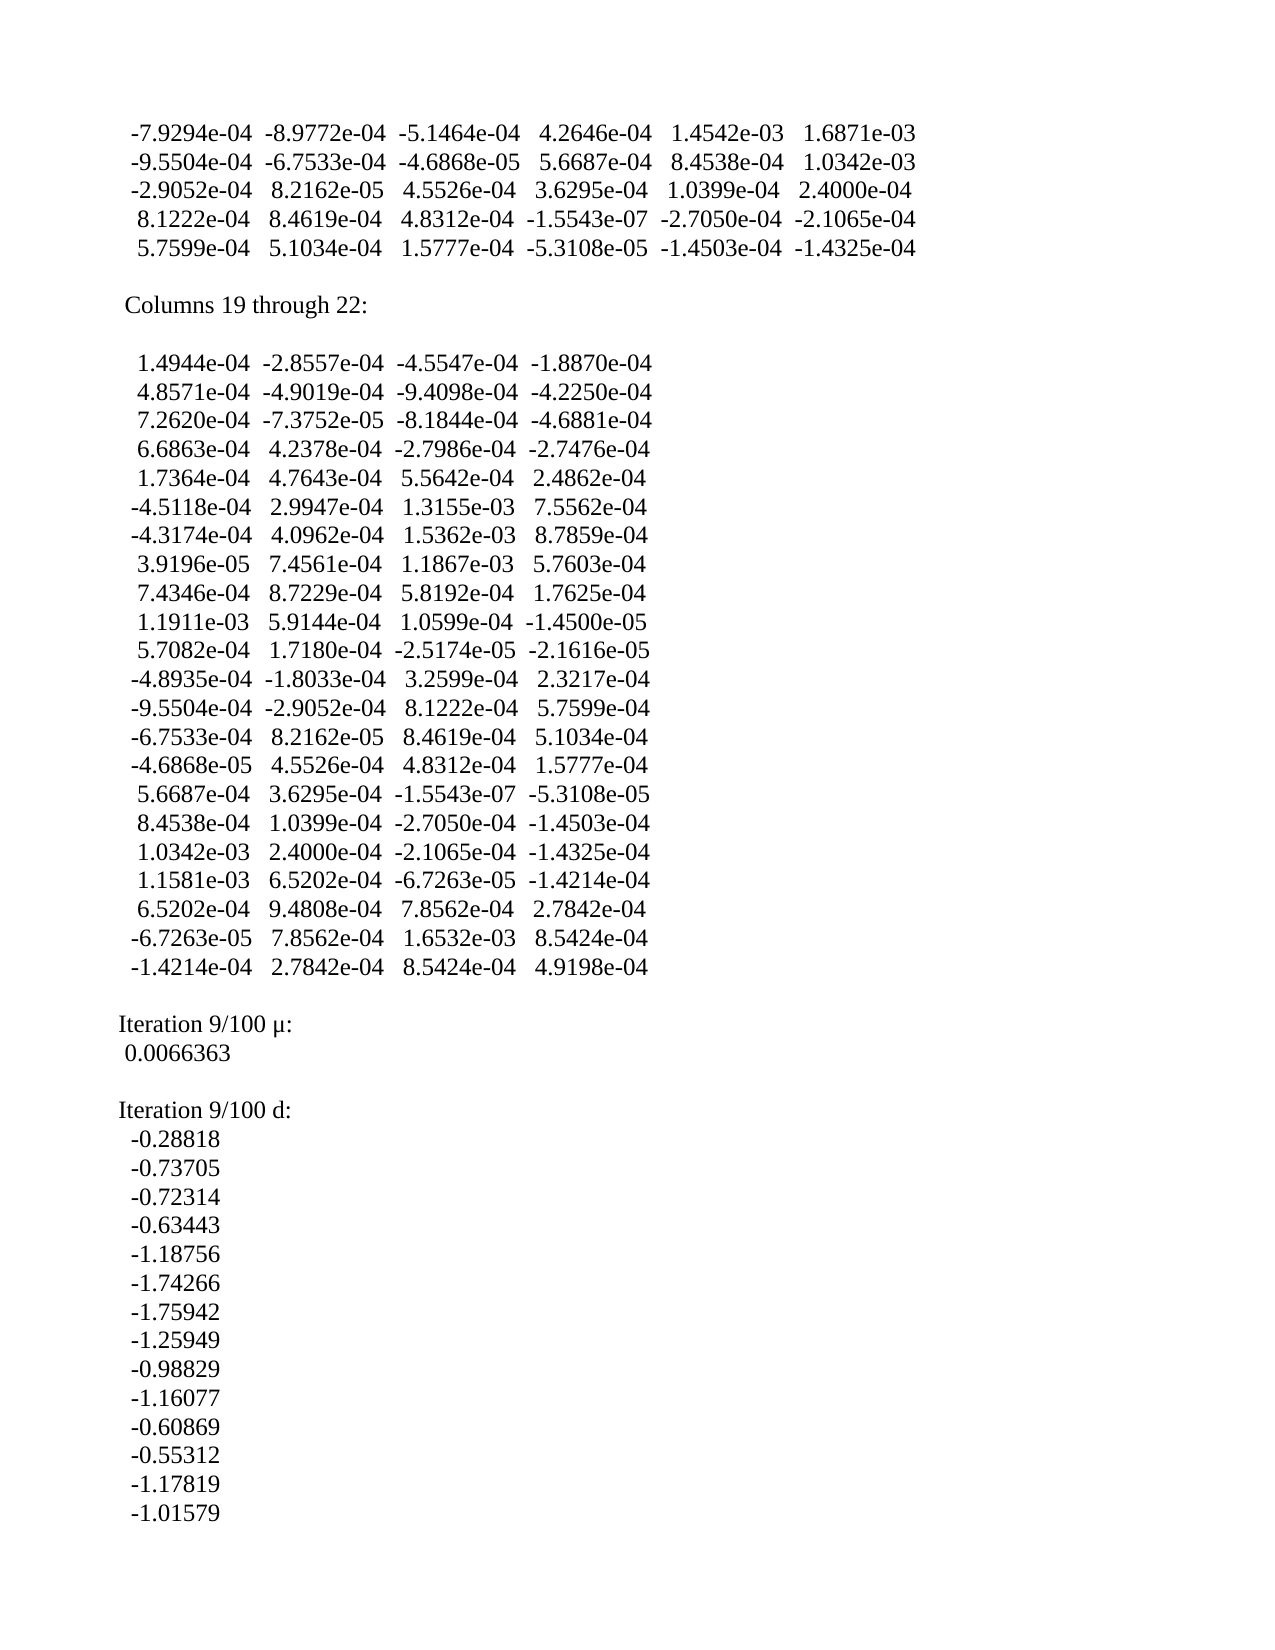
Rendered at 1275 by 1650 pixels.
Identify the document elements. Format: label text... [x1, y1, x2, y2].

text 4.8571e-04 -4.9019e-04 -9.4098e-04 -4.2250e-04 [118, 377, 1157, 406]
text -1.75942 [118, 1297, 1157, 1326]
text 1.0342e-03 2.4000e-04 -2.1065e-04 -1.4325e-04 [118, 837, 1157, 866]
text 0.0066363 [118, 1038, 1157, 1067]
text -0.72314 [118, 1182, 1157, 1211]
text -1.74266 [118, 1268, 1157, 1297]
text Columns 19 through 22: [118, 291, 1157, 319]
text Iteration 9/100 d: [118, 1096, 1157, 1124]
text -6.7533e-04 8.2162e-05 8.4619e-04 5.1034e-04 [118, 722, 1157, 751]
text -4.3174e-04 4.0962e-04 1.5362e-03 8.7859e-04 [118, 521, 1157, 549]
text 5.6687e-04 3.6295e-04 -1.5543e-07 -5.3108e-05 [118, 779, 1157, 808]
text -4.8935e-04 -1.8033e-04 3.2599e-04 2.3217e-04 [118, 664, 1157, 693]
text 5.7082e-04 1.7180e-04 -2.5174e-05 -2.1616e-05 [118, 636, 1157, 664]
text -1.25949 [118, 1326, 1157, 1354]
text -1.16077 [118, 1383, 1157, 1412]
text -9.5504e-04 -2.9052e-04 8.1222e-04 5.7599e-04 [118, 693, 1157, 722]
text -0.60869 [118, 1412, 1157, 1441]
text 7.4346e-04 8.7229e-04 5.8192e-04 1.7625e-04 [118, 578, 1157, 607]
text -9.5504e-04 -6.7533e-04 -4.6868e-05 5.6687e-04 8.4538e-04 1.0342e-03 [118, 147, 1157, 176]
text 6.6863e-04 4.2378e-04 -2.7986e-04 -2.7476e-04 [118, 434, 1157, 463]
text Iteration 9/100 μ: [118, 1009, 1157, 1038]
text 1.7364e-04 4.7643e-04 5.5642e-04 2.4862e-04 [118, 463, 1157, 492]
text 6.5202e-04 9.4808e-04 7.8562e-04 2.7842e-04 [118, 894, 1157, 923]
text -0.73705 [118, 1153, 1157, 1182]
text -2.9052e-04 8.2162e-05 4.5526e-04 3.6295e-04 1.0399e-04 2.4000e-04 [118, 176, 1157, 204]
text 1.4944e-04 -2.8557e-04 -4.5547e-04 -1.8870e-04 [118, 348, 1157, 377]
text -0.28818 [118, 1124, 1157, 1153]
text -1.17819 [118, 1469, 1157, 1498]
text -0.98829 [118, 1354, 1157, 1383]
text -4.6868e-05 4.5526e-04 4.8312e-04 1.5777e-04 [118, 751, 1157, 779]
text 8.4538e-04 1.0399e-04 -2.7050e-04 -1.4503e-04 [118, 808, 1157, 837]
text -6.7263e-05 7.8562e-04 1.6532e-03 8.5424e-04 [118, 923, 1157, 952]
text 8.1222e-04 8.4619e-04 4.8312e-04 -1.5543e-07 -2.7050e-04 -2.1065e-04 [118, 204, 1157, 233]
text -1.01579 [118, 1498, 1157, 1527]
text -0.55312 [118, 1441, 1157, 1469]
text 5.7599e-04 5.1034e-04 1.5777e-04 -5.3108e-05 -1.4503e-04 -1.4325e-04 [118, 233, 1157, 262]
text -7.9294e-04 -8.9772e-04 -5.1464e-04 4.2646e-04 1.4542e-03 1.6871e-03 [118, 118, 1157, 147]
text -4.5118e-04 2.9947e-04 1.3155e-03 7.5562e-04 [118, 492, 1157, 521]
text 1.1581e-03 6.5202e-04 -6.7263e-05 -1.4214e-04 [118, 866, 1157, 894]
text 3.9196e-05 7.4561e-04 1.1867e-03 5.7603e-04 [118, 549, 1157, 578]
text -1.18756 [118, 1239, 1157, 1268]
text 7.2620e-04 -7.3752e-05 -8.1844e-04 -4.6881e-04 [118, 406, 1157, 434]
text -1.4214e-04 2.7842e-04 8.5424e-04 4.9198e-04 [118, 952, 1157, 981]
text -0.63443 [118, 1211, 1157, 1239]
text 1.1911e-03 5.9144e-04 1.0599e-04 -1.4500e-05 [118, 607, 1157, 636]
